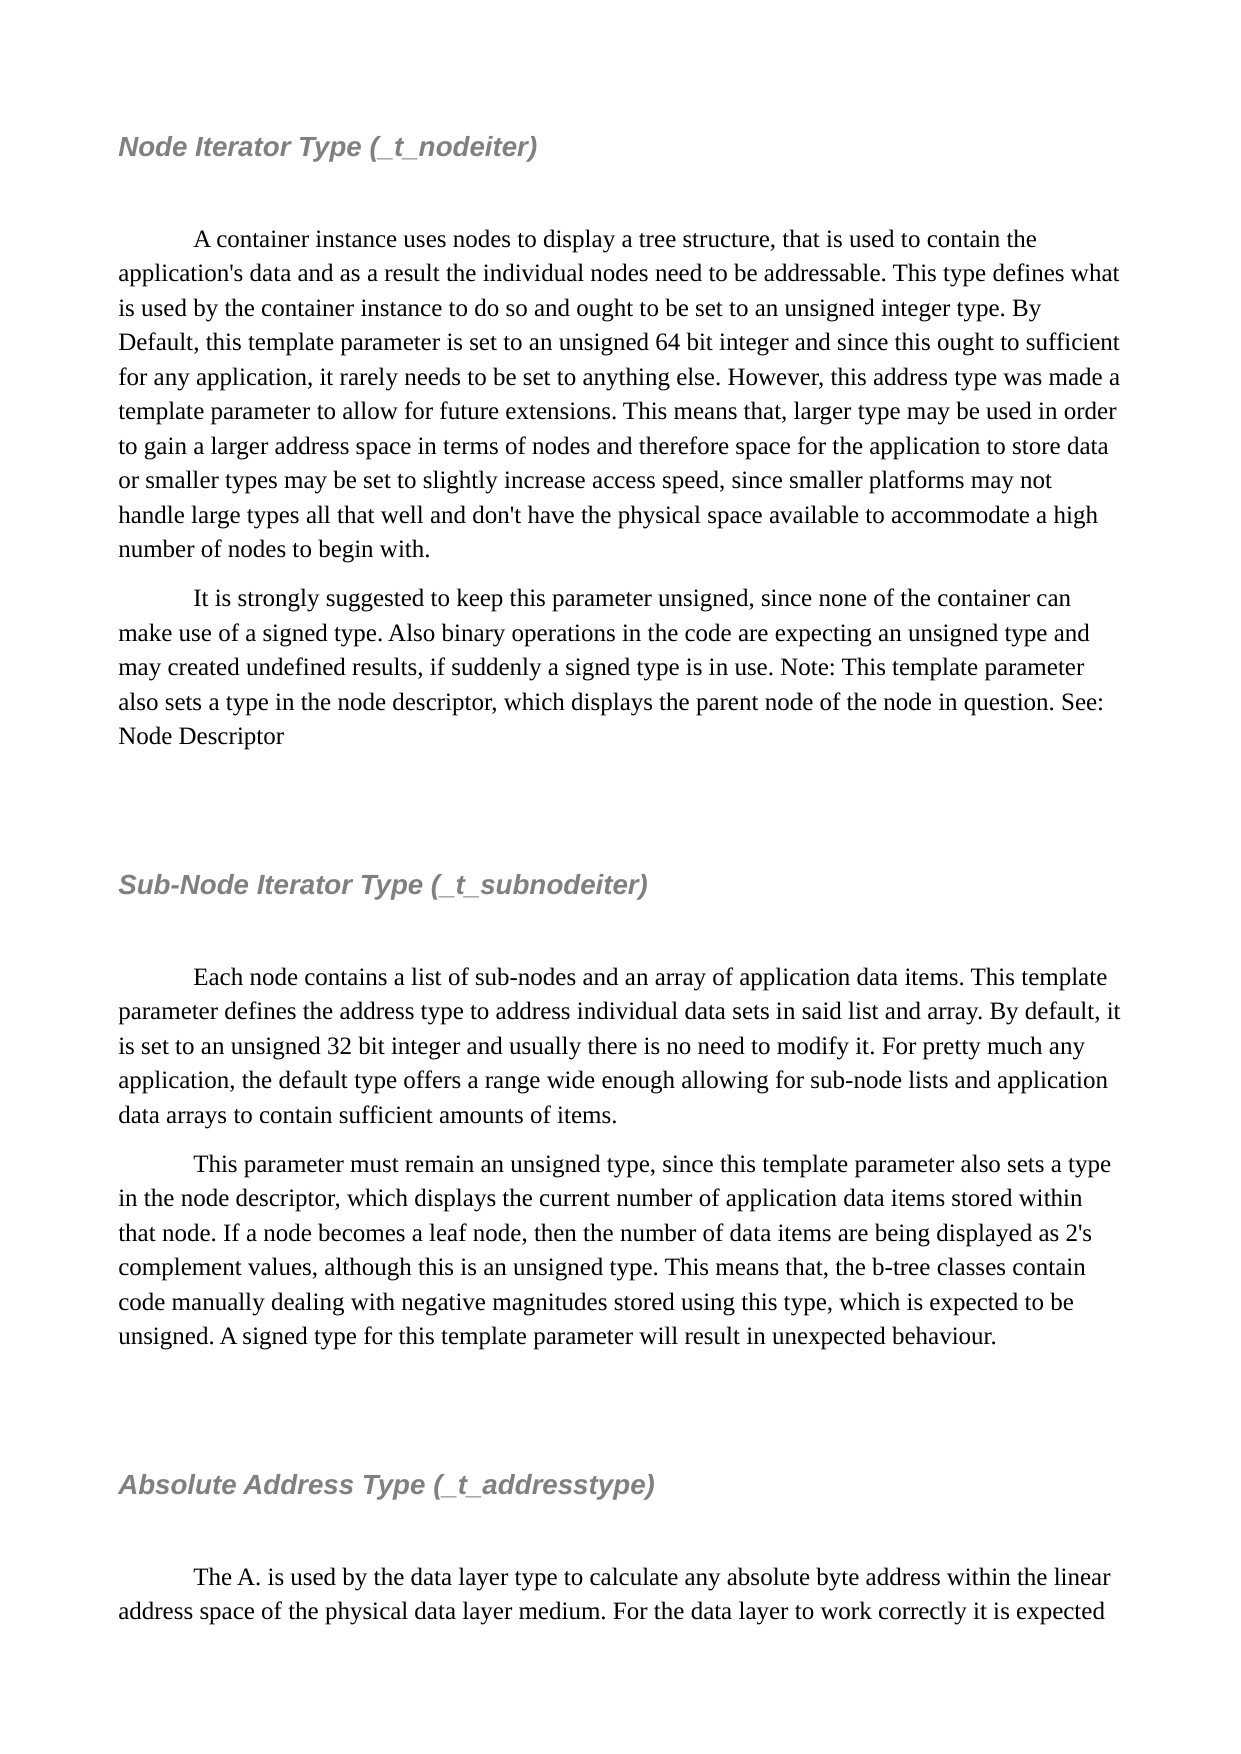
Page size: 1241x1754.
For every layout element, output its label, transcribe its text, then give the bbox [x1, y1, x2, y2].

text This parameter must remain an unsigned type, since this template parameter also sets a type in the node descriptor, which displays the current number of application data items stored within that node. If a node becomes a leaf node, then the number of data items are being displayed as 2's complement values, although this is an unsigned type. This means that, the b-tree classes contain code manually dealing with negative magnitudes stored using this type, which is expected to be unsigned. A signed type for this template parameter will result in unexpected behaviour. [118, 1149, 1122, 1350]
subtitle Node Iterator Type (_t_nodeiter) [118, 131, 1122, 162]
subtitle Absolute Address Type (_t_addresstype) [118, 1468, 1122, 1500]
text The A. is used by the data layer type to calculate any absolute byte address within the linear address space of the physical data layer medium. For the data layer to work correctly it is expected [118, 1562, 1122, 1625]
text Each node contains a list of sub-nodes and an array of application data items. This template parameter defines the address type to address individual data sets in said list and array. By default, it is set to an unsigned 32 bit integer and usually there is no need to modify it. For pretty much any application, the default type offers a range wide enough allowing for sub-node lists and application data arrays to contain sufficient amounts of items. [118, 962, 1122, 1129]
subtitle Sub-Node Iterator Type (_t_subnodeiter) [118, 868, 1122, 900]
text A container instance uses nodes to display a tree structure, that is used to contain the application's data and as a result the individual nodes need to be addressable. This type defines what is used by the container instance to do so and ought to be set to an unsigned integer type. By Default, this template parameter is set to an unsigned 64 bit integer and since this ought to sufficient for any application, it rarely needs to be set to anything else. However, this address type was made a template parameter to allow for future extensions. This means that, larger type may be used in order to gain a larger address space in terms of nodes and therefore space for the application to store data or smaller types may be set to slightly increase access speed, since smaller platforms may not handle large types all that well and don't have the physical space available to accommodate a high number of nodes to begin with. [118, 224, 1122, 563]
text It is strongly suggested to keep this parameter unsigned, since none of the container can make use of a signed type. Also binary operations in the code are expecting an unsigned type and may created undefined results, if suddenly a signed type is in use. Note: This template parameter also sets a type in the node descriptor, which displays the parent node of the node in question. See: Node Descriptor [118, 583, 1122, 750]
